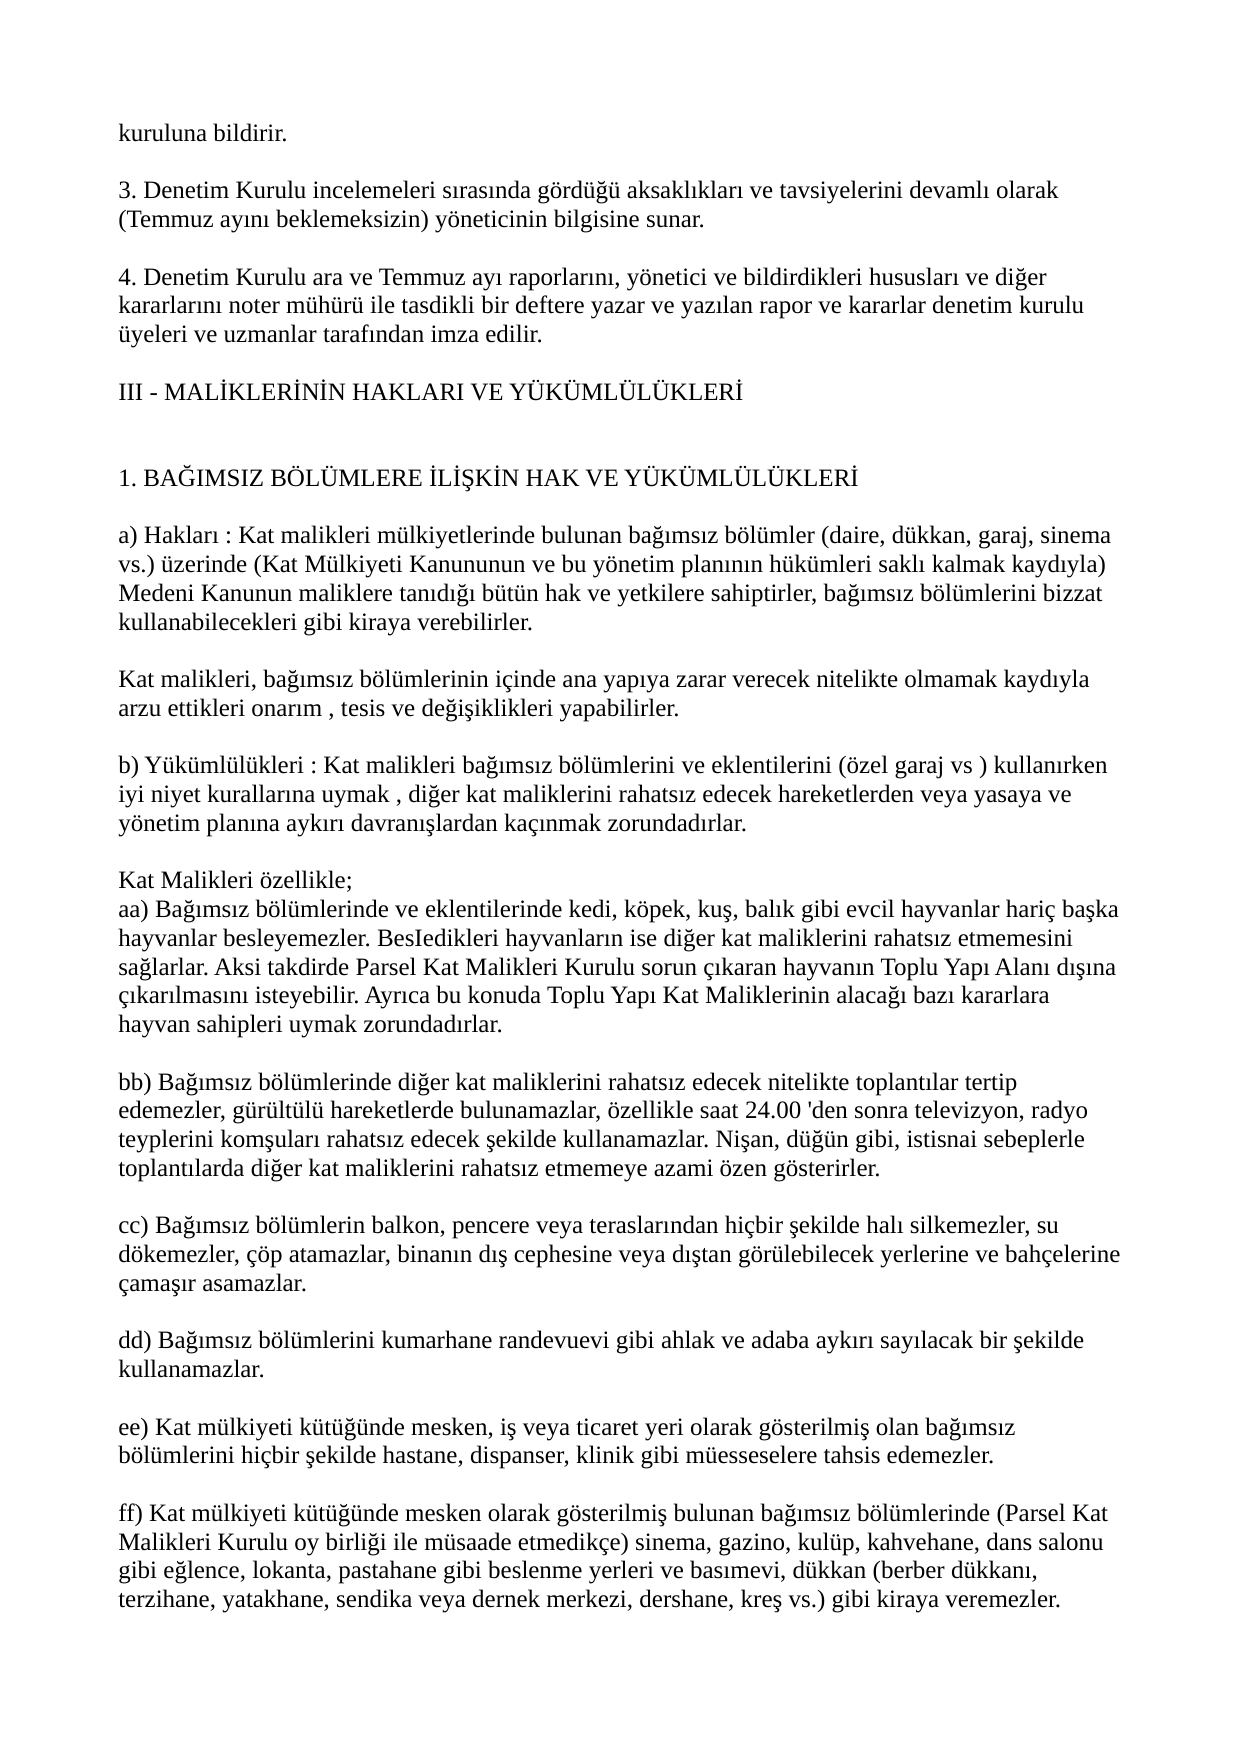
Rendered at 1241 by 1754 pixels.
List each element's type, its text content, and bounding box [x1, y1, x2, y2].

text kuruluna bildirir. 3. Denetim Kurulu incelemeleri sırasında gördüğü aksaklıkları ve tavsiyelerini devamlı olarak (Temmuz ayını beklemeksizin) yöneticinin bilgisine sunar. 4. Denetim Kurulu ara ve Temmuz ayı raporlarını, yönetici ve bildirdikleri hususları ve diğer kararlarını noter mühürü ile tasdikli bir deftere yazar ve yazılan rapor ve kararlar denetim kurulu üyeleri ve uzmanlar tarafından imza edilir. III - MALİKLERİNİN HAKLARI VE YÜKÜMLÜLÜKLERİ 1. BAĞIMSIZ BÖLÜMLERE İLİŞKİN HAK VE YÜKÜMLÜLÜKLERİ a) Hakları : Kat malikleri mülkiyetlerinde bulunan bağımsız bölümler (daire, dükkan, garaj, sinema vs.) üzerinde (Kat Mülkiyeti Kanununun ve bu yönetim planının hükümleri saklı kalmak kaydıyla) Medeni Kanunun maliklere tanıdığı bütün hak ve yetkilere sahiptirler, bağımsız bölümlerini bizzat kullanabilecekleri gibi kiraya verebilirler. Kat malikleri, bağımsız bölümlerinin içinde ana yapıya zarar verecek nitelikte olmamak kaydıyla arzu ettikleri onarım , tesis ve değişiklikleri yapabilirler. b) Yükümlülükleri : Kat malikleri bağımsız bölümlerini ve eklentilerini (özel garaj vs ) kullanırken iyi niyet kurallarına uymak , diğer kat maliklerini rahatsız edecek hareketlerden veya yasaya ve yönetim planına aykırı davranışlardan kaçınmak zorundadırlar. Kat Malikleri özellikle; aa) Bağımsız bölümlerinde ve eklentilerinde kedi, köpek, kuş, balık gibi evcil hayvanlar hariç başka hayvanlar besleyemezler. BesIedikleri hayvanların ise diğer kat maliklerini rahatsız etmemesini sağlarlar. Aksi takdirde Parsel Kat Malikleri Kurulu sorun çıkaran hayvanın Toplu Yapı Alanı dışına çıkarılmasını isteyebilir. Ayrıca bu konuda Toplu Yapı Kat Maliklerinin alacağı bazı kararlara hayvan sahipleri uymak zorundadırlar. bb) Bağımsız bölümlerinde diğer kat maliklerini rahatsız edecek nitelikte toplantılar tertip edemezler, gürültülü hareketlerde bulunamazlar, özellikle saat 24.00 'den sonra televizyon, radyo teyplerini komşuları rahatsız edecek şekilde kullanamazlar. Nişan, düğün gibi, istisnai sebeplerle toplantılarda diğer kat maliklerini rahatsız etmemeye azami özen gösterirler. cc) Bağımsız bölümlerin balkon, pencere veya teraslarından hiçbir şekilde halı silkemezler, su dökemezler, çöp atamazlar, binanın dış cephesine veya dıştan görülebilecek yerlerine ve bahçelerine çamaşır asamazlar. dd) Bağımsız bölümlerini kumarhane randevuevi gibi ahlak ve adaba aykırı sayılacak bir şekilde kullanamazlar. ee) Kat mülkiyeti kütüğünde mesken, iş veya ticaret yeri olarak gösterilmiş olan bağımsız bölümlerini hiçbir şekilde hastane, dispanser, klinik gibi müesseselere tahsis edemezler. ff) Kat mülkiyeti kütüğünde mesken olarak gösterilmiş bulunan bağımsız bölümlerinde (Parsel Kat Malikleri Kurulu oy birliği ile müsaade etmedikçe) sinema, gazino, kulüp, kahvehane, dans salonu gibi eğlence, lokanta, pastahane gibi beslenme yerleri ve basımevi, dükkan (berber dükkanı, terzihane, yatakhane, sendika veya dernek merkezi, dershane, kreş vs.) gibi kiraya veremezler. [118, 118, 1122, 1613]
